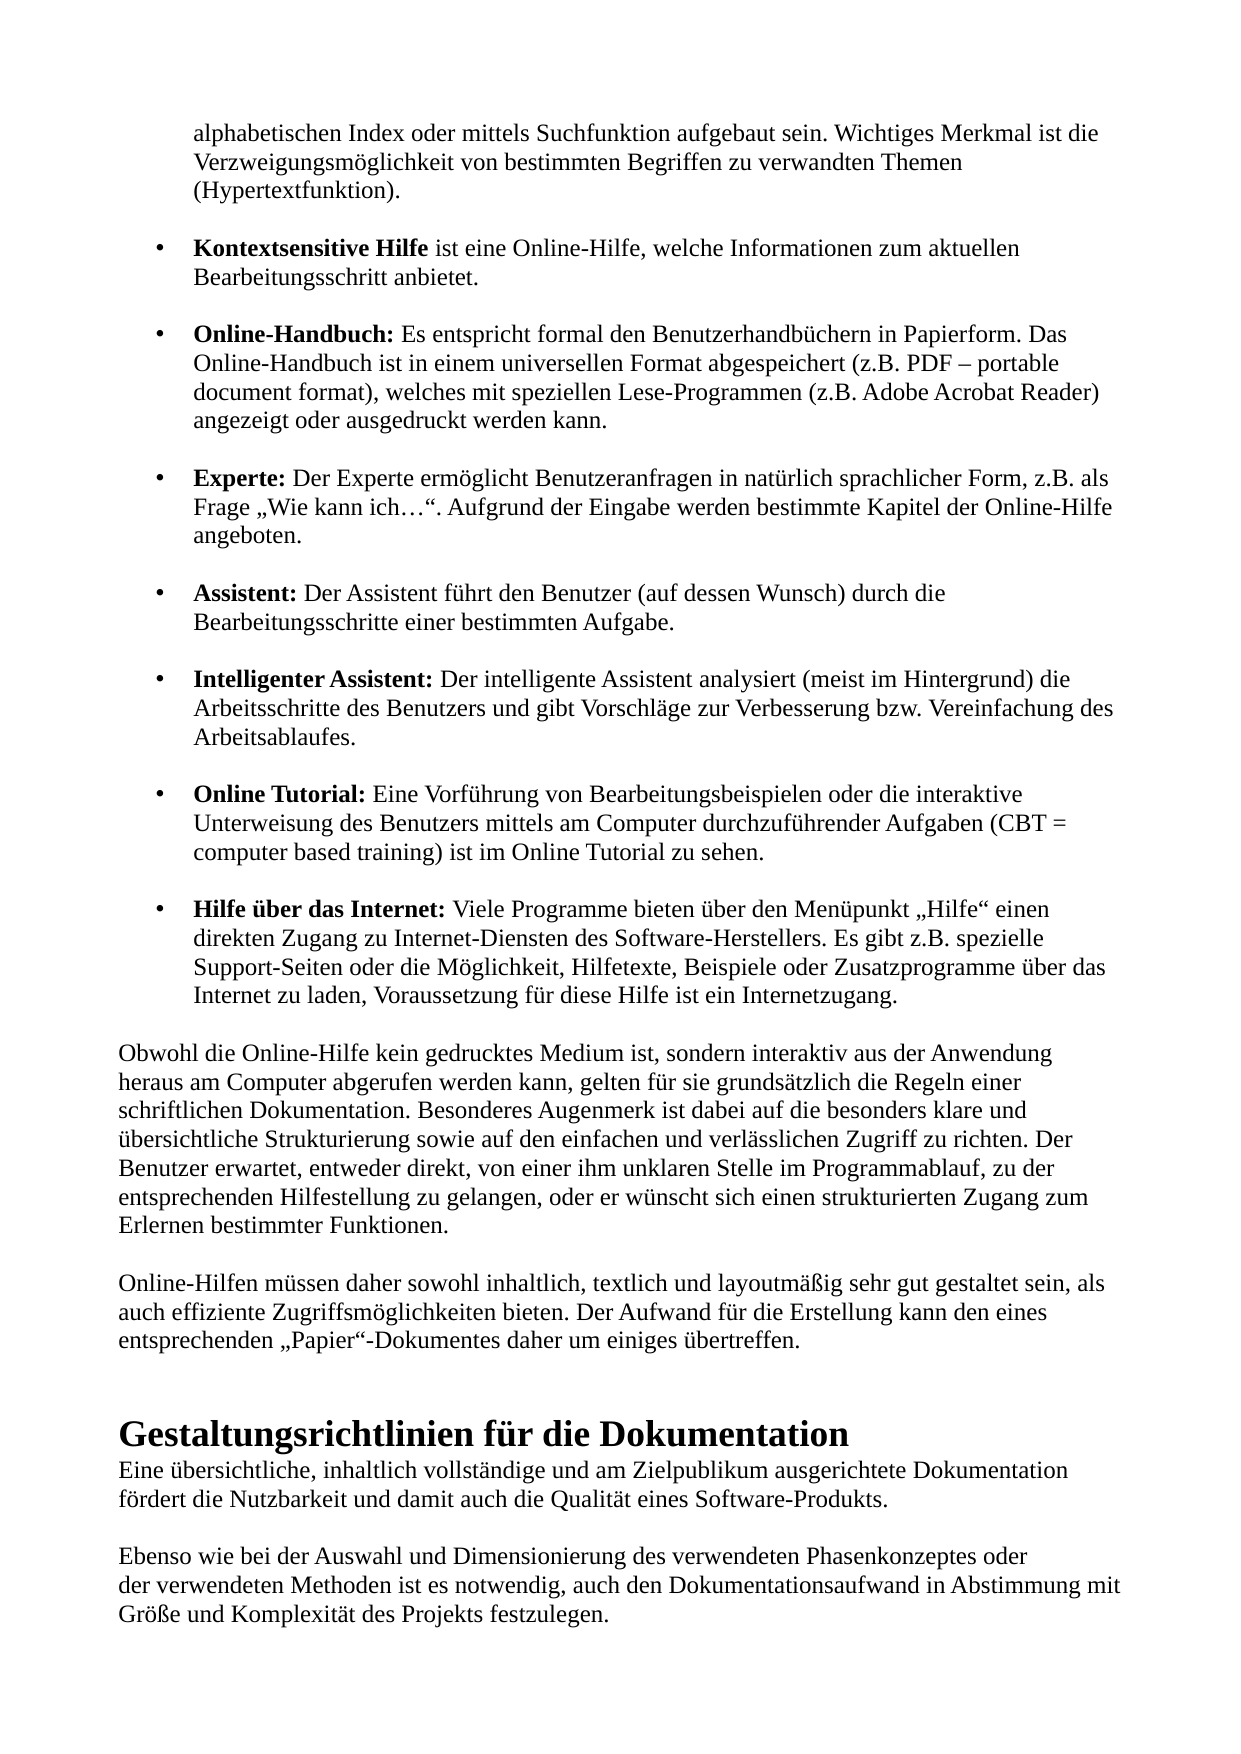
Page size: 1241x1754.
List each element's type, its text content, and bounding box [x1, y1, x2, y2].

list Kontextsensitive Hilfe ist eine Online-Hilfe, welche Informationen zum aktuellen Bearbeitungsschritt anbietet. [156, 233, 1122, 291]
text Obwohl die Online-Hilfe kein gedrucktes Medium ist, sondern interaktiv aus der Anwendung heraus am Computer abgerufen werden kann, gelten für sie grundsätzlich die Regeln einer schriftlichen Dokumentation. Besonderes Augenmerk ist dabei auf die besonders klare und übersichtliche Strukturierung sowie auf den einfachen und verlässlichen Zugriff zu richten. Der Benutzer erwartet, entweder direkt, von einer ihm unklaren Stelle im Programmablauf, zu der entsprechenden Hilfestellung zu gelangen, oder er wünscht sich einen strukturierten Zugang zum Erlernen bestimmter Funktionen. [118, 1038, 1122, 1239]
list Intelligenter Assistent: Der intelligente Assistent analysiert (meist im Hintergrund) die Arbeitsschritte des Benutzers und gibt Vorschläge zur Verbesserung bzw. Vereinfachung des Arbeitsablaufes. [156, 664, 1122, 751]
list Assistent: Der Assistent führt den Benutzer (auf dessen Wunsch) durch die Bearbeitungsschritte einer bestimmten Aufgabe. [156, 578, 1122, 636]
list Online Tutorial: Eine Vorführung von Bearbeitungsbeispielen oder die interaktive Unterweisung des Benutzers mittels am Computer durchzuführender Aufgaben (CBT = computer based training) ist im Online Tutorial zu sehen. [156, 779, 1122, 866]
list alphabetischen Index oder mittels Suchfunktion aufgebaut sein. Wichtiges Merkmal ist die Verzweigungsmöglichkeit von bestimmten Begriffen zu verwandten Themen (Hypertextfunktion). [156, 118, 1122, 204]
text Eine übersichtliche, inhaltlich vollständige und am Zielpublikum ausgerichtete Dokumentation fördert die Nutzbarkeit und damit auch die Qualität eines Software-Produkts. [118, 1455, 1122, 1512]
list Hilfe über das Internet: Viele Programme bieten über den Menüpunkt „Hilfe“ einen direkten Zugang zu Internet-Diensten des Software-Herstellers. Es gibt z.B. spezielle Support-Seiten oder die Möglichkeit, Hilfetexte, Beispiele oder Zusatzprogramme über das Internet zu laden, Voraussetzung für diese Hilfe ist ein Internetzugang. [156, 894, 1122, 1009]
text Online-Hilfen müssen daher sowohl inhaltlich, textlich und layoutmäßig sehr gut gestaltet sein, als auch effiziente Zugriffsmöglichkeiten bieten. Der Aufwand für die Erstellung kann den eines entsprechenden „Papier“-Dokumentes daher um einiges übertreffen. [118, 1268, 1122, 1354]
list Experte: Der Experte ermöglicht Benutzeranfragen in natürlich sprachlicher Form, z.B. als Frage „Wie kann ich…“. Aufgrund der Eingabe werden bestimmte Kapitel der Online-Hilfe angeboten. [156, 463, 1122, 549]
text Gestaltungsrichtlinien für die Dokumentation [118, 1412, 1122, 1455]
list Online-Handbuch: Es entspricht formal den Benutzerhandbüchern in Papierform. Das Online-Handbuch ist in einem universellen Format abgespeichert (z.B. PDF – portable document format), welches mit speziellen Lese-Programmen (z.B. Adobe Acrobat Reader) angezeigt oder ausgedruckt werden kann. [156, 319, 1122, 434]
text Ebenso wie bei der Auswahl und Dimensionierung des verwendeten Phasenkonzeptes oder [118, 1541, 1122, 1570]
text der verwendeten Methoden ist es notwendig, auch den Dokumentationsaufwand in Abstimmung mit Größe und Komplexität des Projekts festzulegen. [118, 1570, 1122, 1627]
